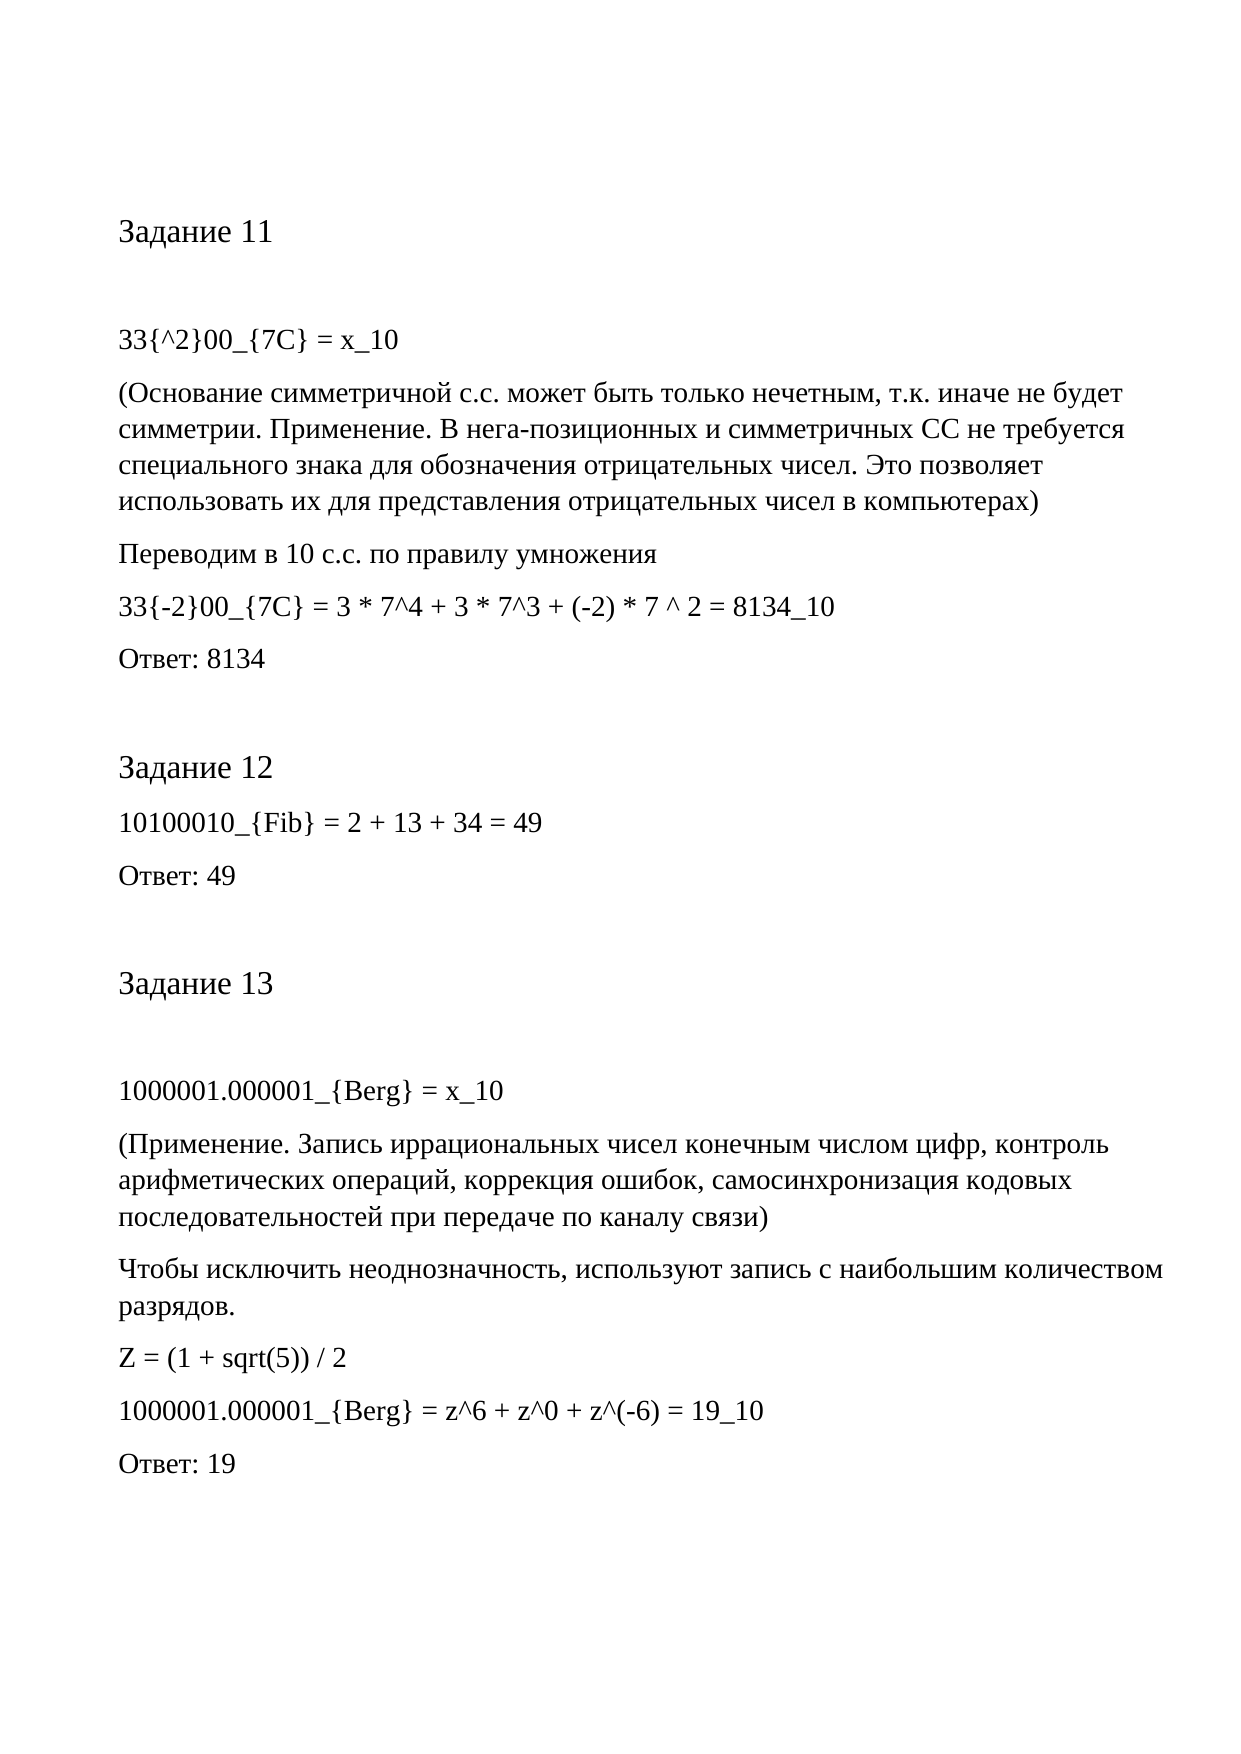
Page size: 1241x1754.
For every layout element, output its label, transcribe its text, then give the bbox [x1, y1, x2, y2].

text Z = (1 + sqrt(5)) / 2 [118, 1340, 1181, 1374]
text (Основание симметричной с.с. может быть только нечетным, т.к. иначе не будет симметрии. Применение. В нега-позиционных и симметричных СС не требуется специального знака для обозначения отрицательных чисел. Это позволяет использовать их для представления отрицательных чисел в компьютерах) [118, 375, 1181, 517]
text Ответ: 8134 [118, 642, 1181, 675]
text Ответ: 19 [118, 1446, 1181, 1479]
subtitle Задание 11 [118, 212, 1181, 250]
text 1000001.000001_{Berg} = z^6 + z^0 + z^(-6) = 19_10 [118, 1393, 1181, 1427]
text 1000001.000001_{Berg} = x_10 [118, 1073, 1181, 1107]
text (Применение. Запись иррациональных чисел конечным числом цифр, контроль арифметических операций, коррекция ошибок, самосинхронизация кодовых последовательностей при передаче по каналу связи) [118, 1126, 1181, 1232]
text 33{^2}00_{7C} = x_10 [118, 322, 1181, 356]
text 10100010_{Fib} = 2 + 13 + 34 = 49 [118, 805, 1181, 838]
text 33{-2}00_{7C} = 3 * 7^4 + 3 * 7^3 + (-2) * 7 ^ 2 = 8134_10 [118, 589, 1181, 622]
subtitle Задание 12 [118, 747, 1181, 786]
text Переводим в 10 с.с. по правилу умножения [118, 536, 1181, 569]
text Чтобы исключить неоднозначность, используют запись с наибольшим количеством разрядов. [118, 1251, 1181, 1321]
subtitle Задание 13 [118, 963, 1181, 1002]
text Ответ: 49 [118, 858, 1181, 891]
